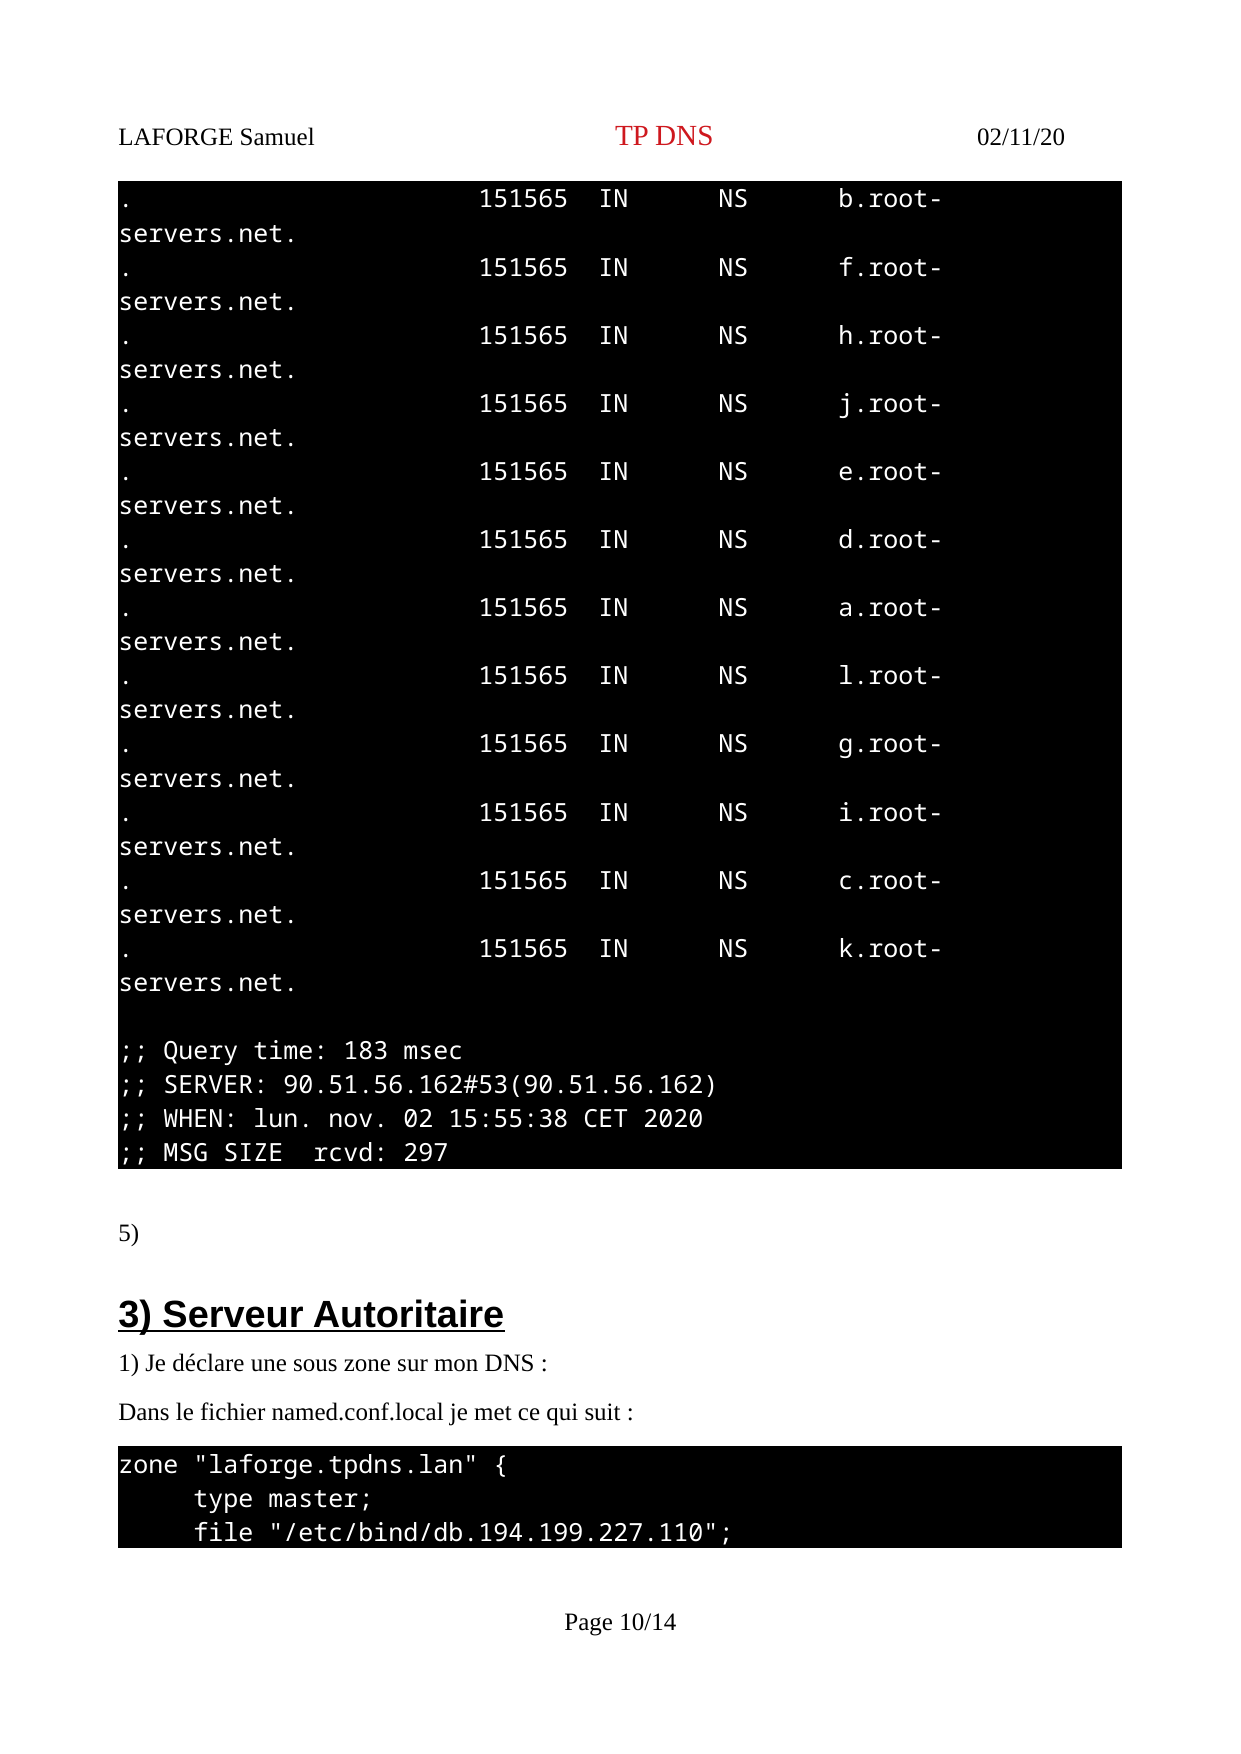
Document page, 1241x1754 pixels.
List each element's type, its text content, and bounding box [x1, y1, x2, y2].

text zone "laforge.tpdns.lan" { [118, 1446, 1122, 1480]
text . 151565 IN NS i.root-servers.net. [118, 794, 1122, 862]
text . 151565 IN NS f.root-servers.net. [118, 249, 1122, 317]
text file "/etc/bind/db.194.199.227.110"; [118, 1514, 1122, 1548]
text . 151565 IN NS a.root-servers.net. [118, 590, 1122, 658]
text Dans le fichier named.conf.local je met ce qui suit : [118, 1397, 1122, 1426]
text ;; WHEN: lun. nov. 02 15:55:38 CET 2020 [118, 1101, 1122, 1135]
text . 151565 IN NS k.root-servers.net. [118, 931, 1122, 999]
text . 151565 IN NS g.root-servers.net. [118, 726, 1122, 794]
text . 151565 IN NS b.root-servers.net. [118, 181, 1122, 249]
text ;; SERVER: 90.51.56.162#53(90.51.56.162) [118, 1067, 1122, 1101]
text . 151565 IN NS l.root-servers.net. [118, 658, 1122, 726]
text 5) [118, 1218, 1122, 1247]
subtitle 3) Serveur Autoritaire [118, 1292, 1122, 1336]
text . 151565 IN NS e.root-servers.net. [118, 454, 1122, 522]
text ;; Query time: 183 msec [118, 1033, 1122, 1067]
text . 151565 IN NS d.root-servers.net. [118, 522, 1122, 590]
text ;; MSG SIZE rcvd: 297 [118, 1135, 1122, 1169]
text . 151565 IN NS j.root-servers.net. [118, 386, 1122, 454]
text . 151565 IN NS c.root-servers.net. [118, 862, 1122, 931]
text 1) Je déclare une sous zone sur mon DNS : [118, 1348, 1122, 1377]
text type master; [118, 1480, 1122, 1514]
text . 151565 IN NS h.root-servers.net. [118, 317, 1122, 386]
